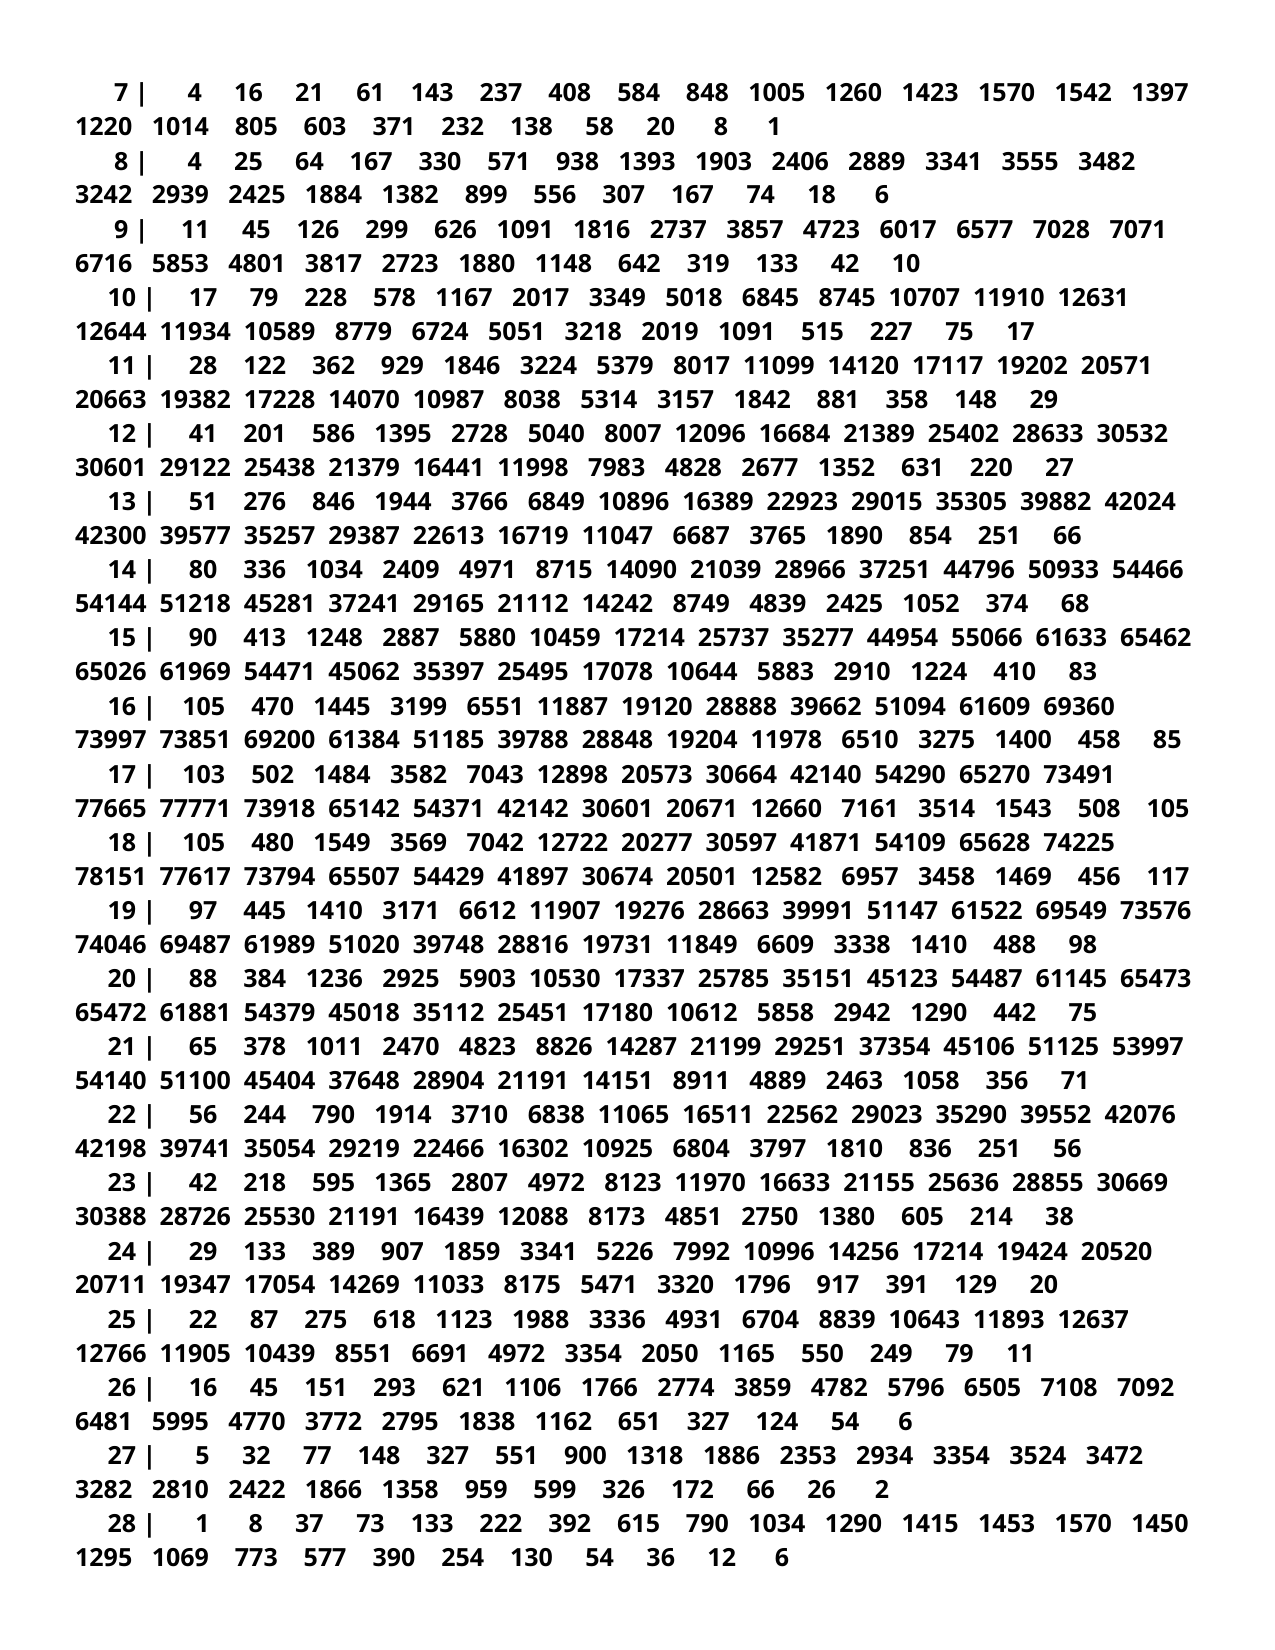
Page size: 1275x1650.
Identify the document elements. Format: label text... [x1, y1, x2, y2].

text 28 | 1 8 37 73 133 222 392 615 790 1034 1290 1415 1453 1570 1450 1295 1069 773 577 390 254 130 54 36 12 6 [75, 1506, 1200, 1574]
text 7 | 4 16 21 61 143 237 408 584 848 1005 1260 1423 1570 1542 1397 1220 1014 805 603 371 232 138 58 20 8 1 [75, 75, 1200, 143]
text 14 | 80 336 1034 2409 4971 8715 14090 21039 28966 37251 44796 50933 54466 54144 51218 45281 37241 29165 21112 14242 8749 4839 2425 1052 374 68 [75, 552, 1200, 620]
text 22 | 56 244 790 1914 3710 6838 11065 16511 22562 29023 35290 39552 42076 42198 39741 35054 29219 22466 16302 10925 6804 3797 1810 836 251 56 [75, 1097, 1200, 1165]
text 9 | 11 45 126 299 626 1091 1816 2737 3857 4723 6017 6577 7028 7071 6716 5853 4801 3817 2723 1880 1148 642 319 133 42 10 [75, 211, 1200, 279]
text 12 | 41 201 586 1395 2728 5040 8007 12096 16684 21389 25402 28633 30532 30601 29122 25438 21379 16441 11998 7983 4828 2677 1352 631 220 27 [75, 416, 1200, 484]
text 15 | 90 413 1248 2887 5880 10459 17214 25737 35277 44954 55066 61633 65462 65026 61969 54471 45062 35397 25495 17078 10644 5883 2910 1224 410 83 [75, 620, 1200, 688]
text 13 | 51 276 846 1944 3766 6849 10896 16389 22923 29015 35305 39882 42024 42300 39577 35257 29387 22613 16719 11047 6687 3765 1890 854 251 66 [75, 484, 1200, 552]
text 27 | 5 32 77 148 327 551 900 1318 1886 2353 2934 3354 3524 3472 3282 2810 2422 1866 1358 959 599 326 172 66 26 2 [75, 1437, 1200, 1506]
text 23 | 42 218 595 1365 2807 4972 8123 11970 16633 21155 25636 28855 30669 30388 28726 25530 21191 16439 12088 8173 4851 2750 1380 605 214 38 [75, 1165, 1200, 1233]
text 18 | 105 480 1549 3569 7042 12722 20277 30597 41871 54109 65628 74225 78151 77617 73794 65507 54429 41897 30674 20501 12582 6957 3458 1469 456 117 [75, 824, 1200, 892]
text 11 | 28 122 362 929 1846 3224 5379 8017 11099 14120 17117 19202 20571 20663 19382 17228 14070 10987 8038 5314 3157 1842 881 358 148 29 [75, 347, 1200, 416]
text 20 | 88 384 1236 2925 5903 10530 17337 25785 35151 45123 54487 61145 65473 65472 61881 54379 45018 35112 25451 17180 10612 5858 2942 1290 442 75 [75, 961, 1200, 1029]
text 21 | 65 378 1011 2470 4823 8826 14287 21199 29251 37354 45106 51125 53997 54140 51100 45404 37648 28904 21191 14151 8911 4889 2463 1058 356 71 [75, 1029, 1200, 1097]
text 17 | 103 502 1484 3582 7043 12898 20573 30664 42140 54290 65270 73491 77665 77771 73918 65142 54371 42142 30601 20671 12660 7161 3514 1543 508 105 [75, 756, 1200, 824]
text 25 | 22 87 275 618 1123 1988 3336 4931 6704 8839 10643 11893 12637 12766 11905 10439 8551 6691 4972 3354 2050 1165 550 249 79 11 [75, 1301, 1200, 1369]
text 24 | 29 133 389 907 1859 3341 5226 7992 10996 14256 17214 19424 20520 20711 19347 17054 14269 11033 8175 5471 3320 1796 917 391 129 20 [75, 1233, 1200, 1301]
text 10 | 17 79 228 578 1167 2017 3349 5018 6845 8745 10707 11910 12631 12644 11934 10589 8779 6724 5051 3218 2019 1091 515 227 75 17 [75, 279, 1200, 347]
text 16 | 105 470 1445 3199 6551 11887 19120 28888 39662 51094 61609 69360 73997 73851 69200 61384 51185 39788 28848 19204 11978 6510 3275 1400 458 85 [75, 688, 1200, 756]
text 8 | 4 25 64 167 330 571 938 1393 1903 2406 2889 3341 3555 3482 3242 2939 2425 1884 1382 899 556 307 167 74 18 6 [75, 143, 1200, 211]
text 26 | 16 45 151 293 621 1106 1766 2774 3859 4782 5796 6505 7108 7092 6481 5995 4770 3772 2795 1838 1162 651 327 124 54 6 [75, 1369, 1200, 1437]
text 19 | 97 445 1410 3171 6612 11907 19276 28663 39991 51147 61522 69549 73576 74046 69487 61989 51020 39748 28816 19731 11849 6609 3338 1410 488 98 [75, 892, 1200, 961]
